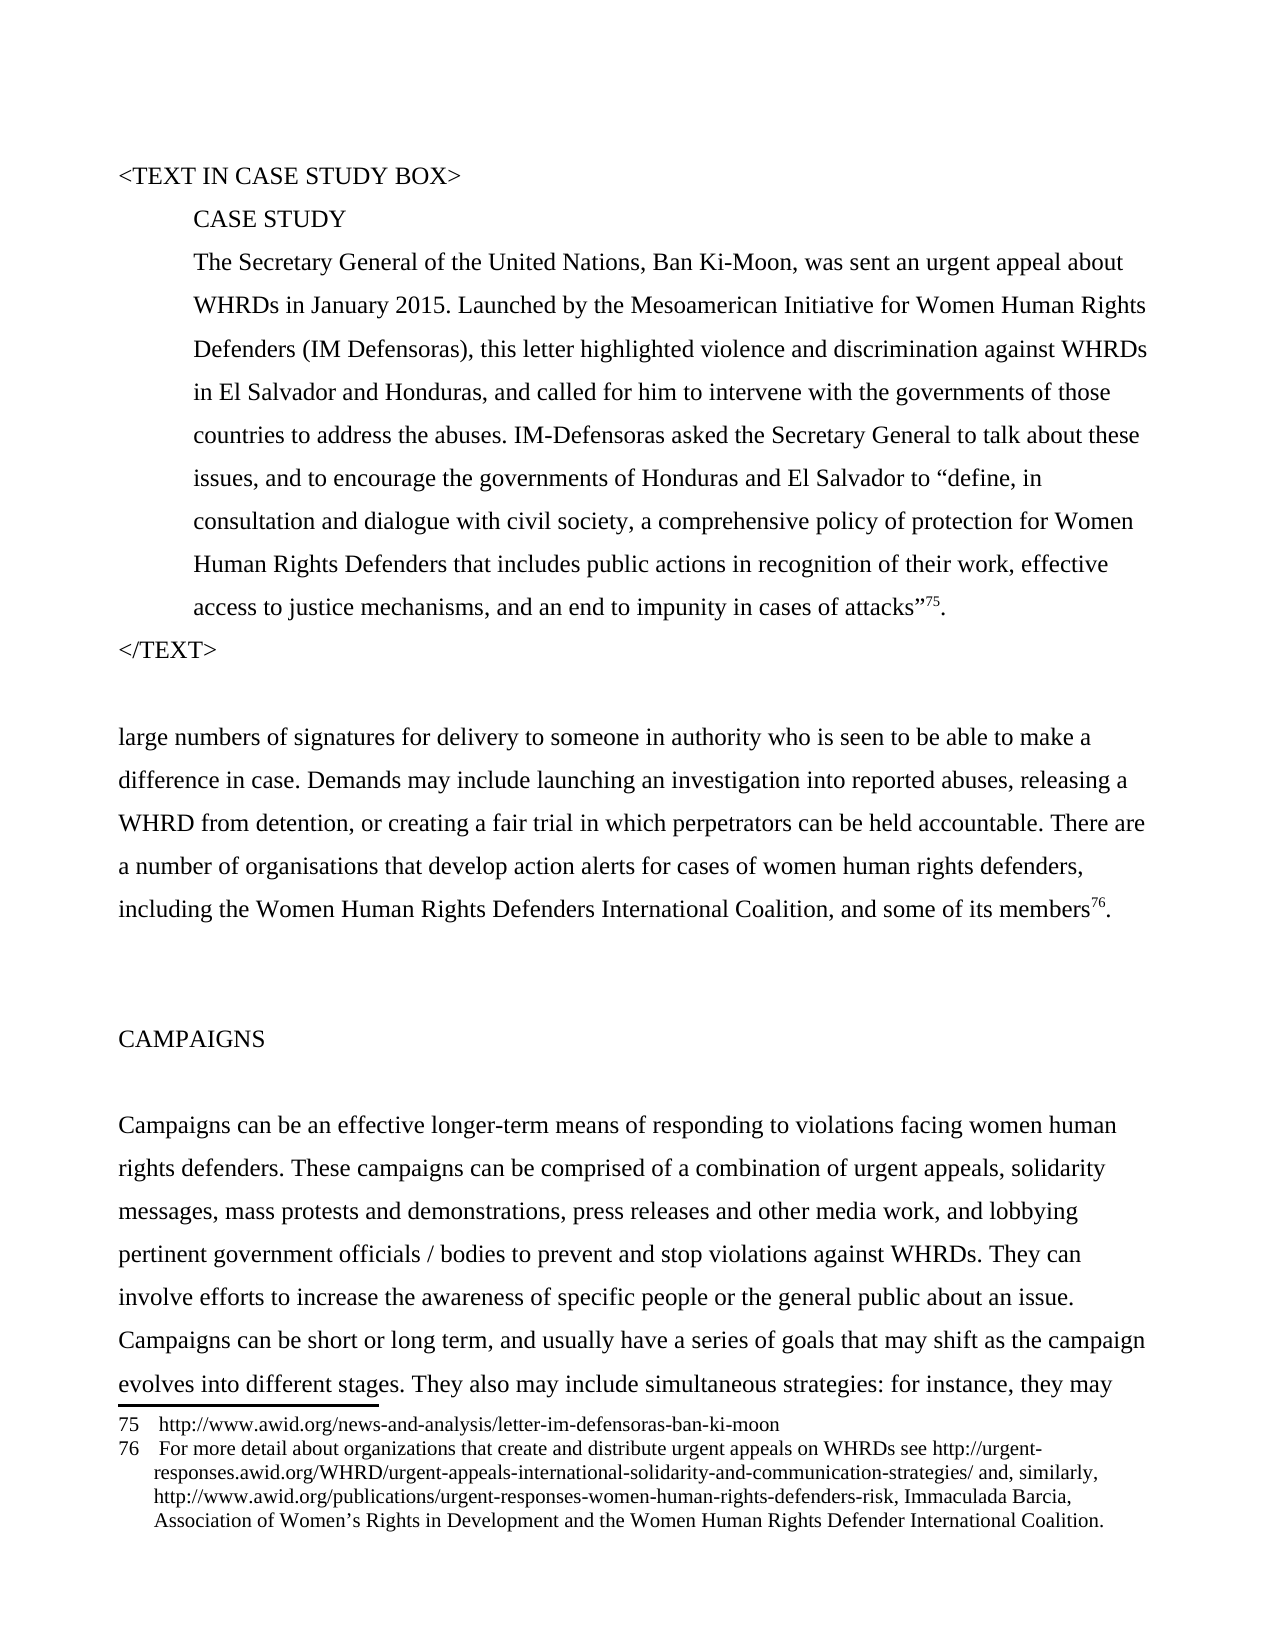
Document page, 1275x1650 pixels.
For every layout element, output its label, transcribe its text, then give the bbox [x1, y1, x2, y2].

text </TEXT> [118, 636, 1157, 664]
text For more detail about organizations that create and distribute urgent appeals on WHRDs see http://urgent-responses.awid.org/WHRD/urgent-appeals-international-solidarity-and-communication-strategies/ and, similarly, http://www.awid.org/publications/urgent-responses-women-human-rights-defenders-risk, Immaculada Barcia, Association of Women’s Rights in Development and the Women Human Rights Defender International Coalition. [118, 1436, 1157, 1532]
text large numbers of signatures for delivery to someone in authority who is seen to be able to make a difference in case. Demands may include launching an investigation into reported abuses, releasing a WHRD from detention, or creating a fair trial in which perpetrators can be held accountable. There are a number of organisations that develop action alerts for cases of women human rights defenders, including the Women Human Rights Defenders International Coalition, and some of its members. [118, 722, 1157, 923]
text http://www.awid.org/news-and-analysis/letter-im-defensoras-ban-ki-moon [118, 1412, 1157, 1436]
text The Secretary General of the United Nations, Ban Ki-Moon, was sent an urgent appeal about WHRDs in January 2015. Launched by the Mesoamerican Initiative for Women Human Rights Defenders (IM Defensoras), this letter highlighted violence and discrimination against WHRDs in El Salvador and Honduras, and called for him to intervene with the governments of those countries to address the abuses. IM-Defensoras asked the Secretary General to talk about these issues, and to encourage the governments of Honduras and El Salvador to “define, in consultation and dialogue with civil society, a comprehensive policy of protection for Women Human Rights Defenders that includes public actions in recognition of their work, effective access to justice mechanisms, and an end to impunity in cases of attacks”. [193, 247, 1157, 621]
text CAMPAIGNS [118, 1024, 1157, 1052]
text <TEXT IN CASE STUDY BOX> [118, 161, 1157, 190]
text CASE STUDY [193, 204, 1157, 233]
text Campaigns can be an effective longer-term means of responding to violations facing women human rights defenders. These campaigns can be comprised of a combination of urgent appeals, solidarity messages, mass protests and demonstrations, press releases and other media work, and lobbying pertinent government officials / bodies to prevent and stop violations against WHRDs. They can involve efforts to increase the awareness of specific people or the general public about an issue. Campaigns can be short or long term, and usually have a series of goals that may shift as the campaign evolves into different stages. They also may include simultaneous strategies: for instance, they may [118, 1110, 1157, 1397]
